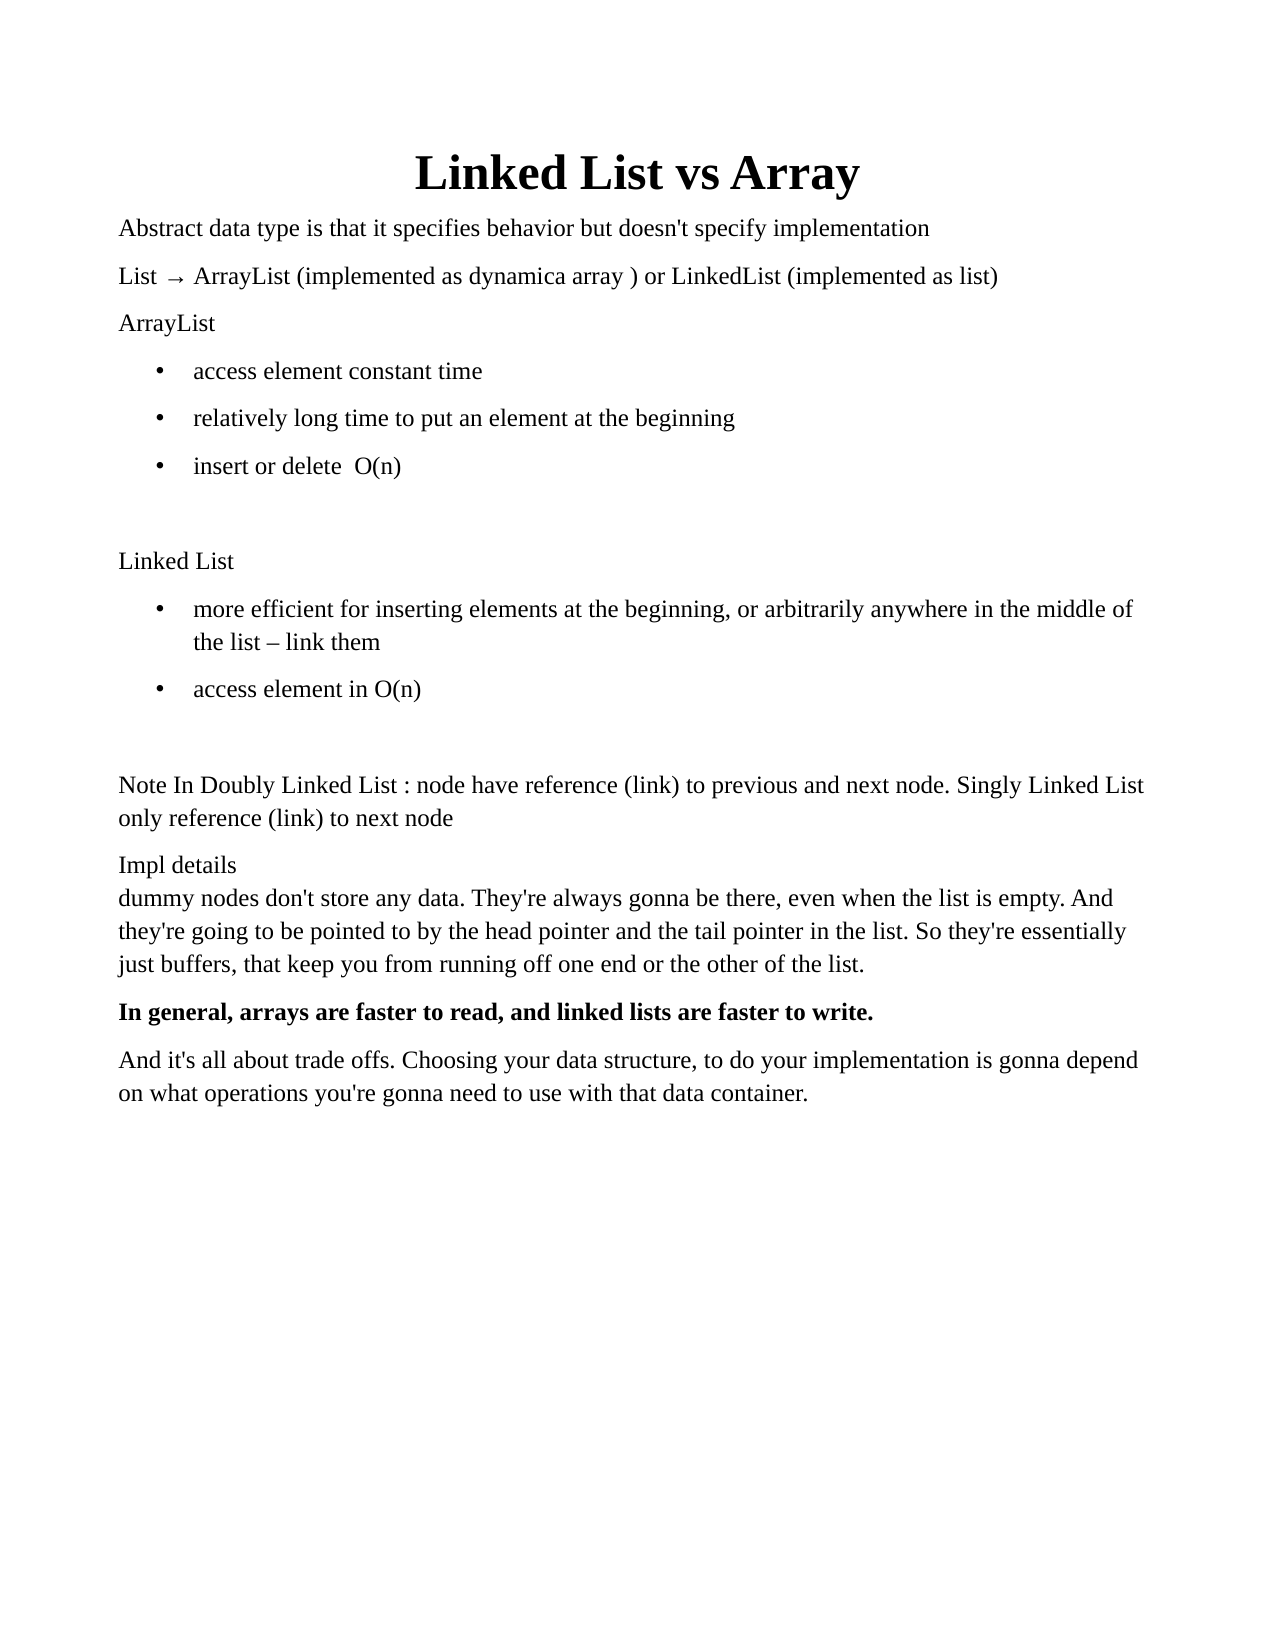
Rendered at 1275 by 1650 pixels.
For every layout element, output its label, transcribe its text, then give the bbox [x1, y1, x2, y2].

text List → ArrayList (implemented as dynamica array ) or LinkedList (implemented as list) [118, 261, 1157, 289]
list insert or delete O(n) [156, 451, 1157, 480]
subtitle Linked List vs Array [118, 143, 1157, 201]
list relatively long time to put an element at the beginning [156, 403, 1157, 432]
list access element constant time [156, 356, 1157, 385]
text Note In Doubly Linked List : node have reference (link) to previous and next node. Singly Linked List only reference (link) to next node [118, 770, 1157, 832]
list access element in O(n) [156, 674, 1157, 703]
list more efficient for inserting elements at the beginning, or arbitrarily anywhere in the middle of the list – link them [156, 594, 1157, 656]
text And it's all about trade offs. Choosing your data structure, to do your implementation is gonna depend on what operations you're gonna need to use with that data container. [118, 1045, 1157, 1106]
text Abstract data type is that it specifies behavior but doesn't specify implementation [118, 213, 1157, 242]
text Linked List [118, 546, 1157, 575]
text ArrayList [118, 308, 1157, 337]
text Impl details dummy nodes don't store any data. They're always gonna be there, even when the list is empty. And they're going to be pointed to by the head pointer and the tail pointer in the list. So they're essentially just buffers, that keep you from running off one end or the other of the list. [118, 850, 1157, 978]
text In general, arrays are faster to read, and linked lists are faster to write. [118, 997, 1157, 1026]
